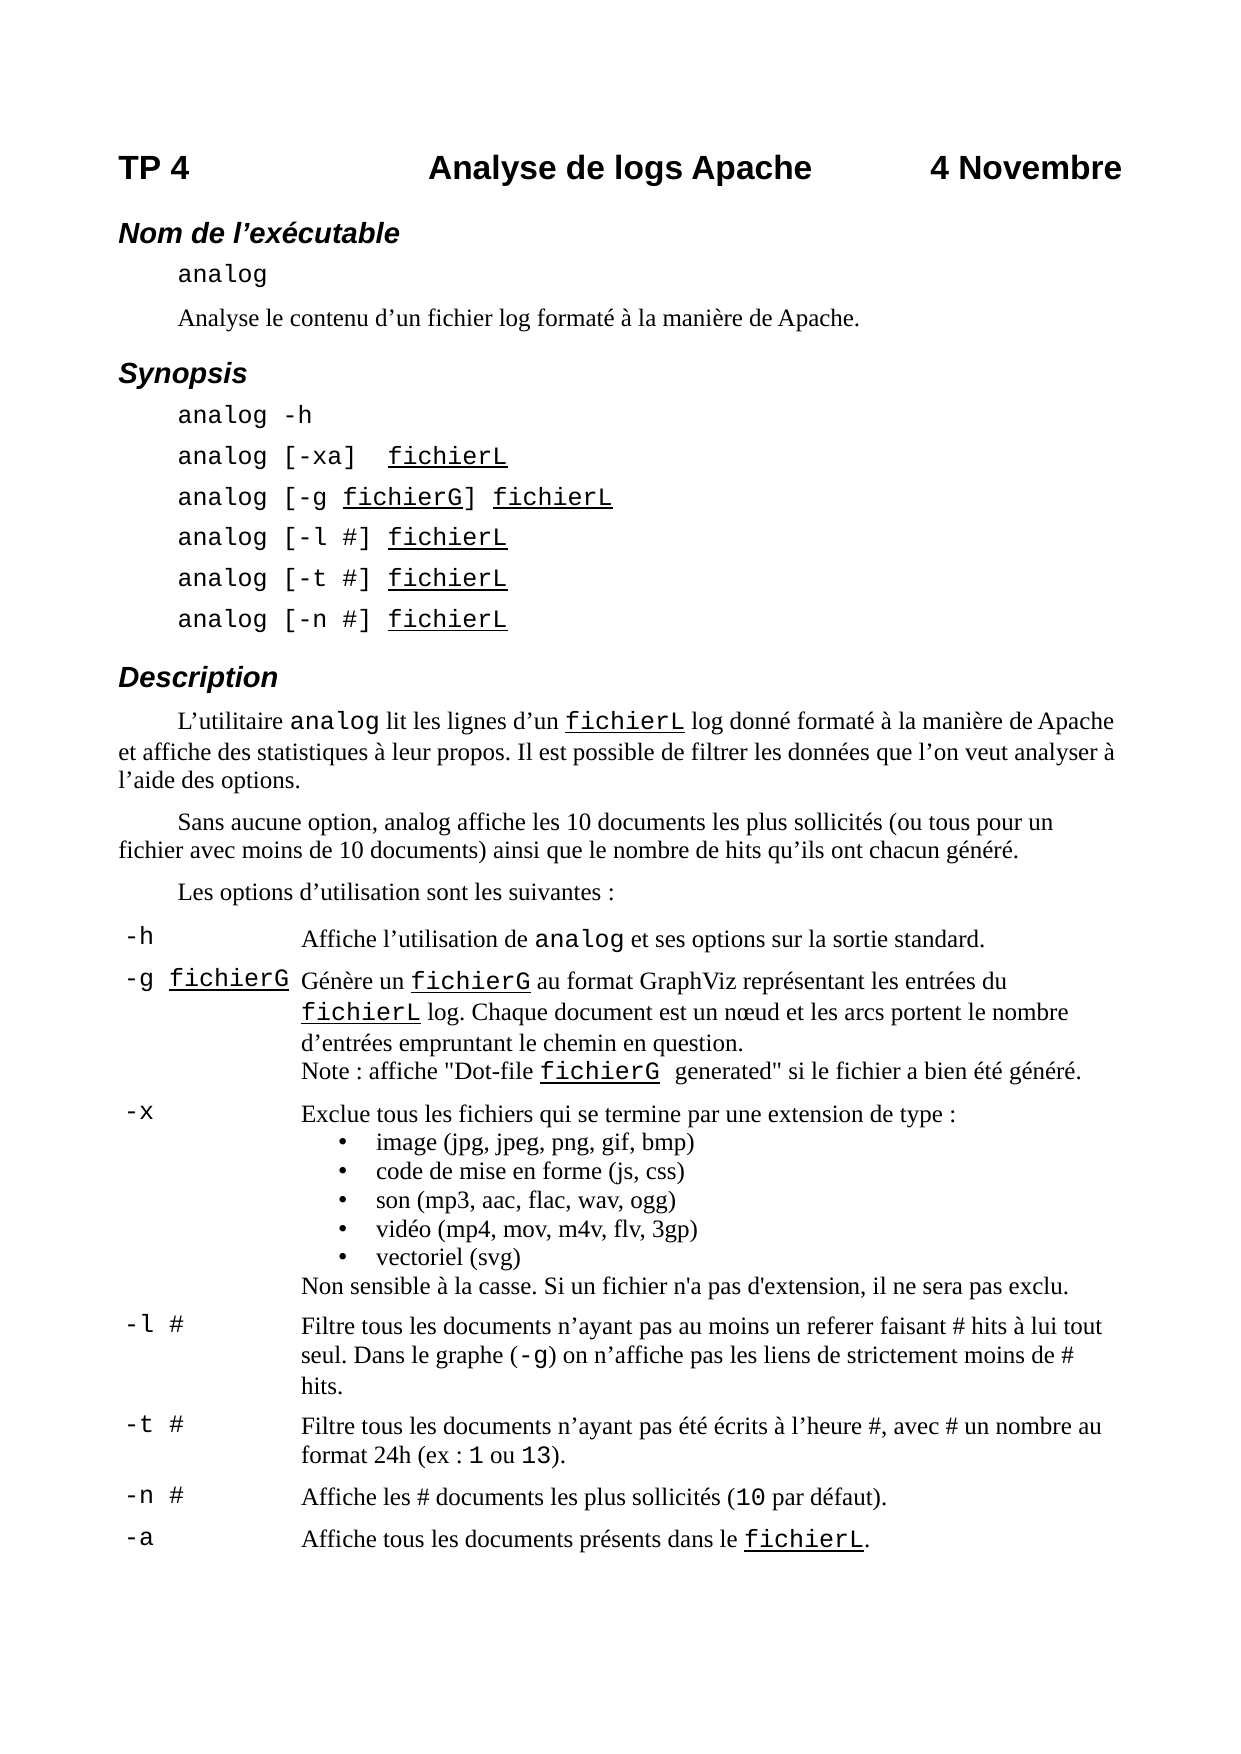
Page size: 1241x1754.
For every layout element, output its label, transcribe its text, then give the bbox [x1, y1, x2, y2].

subtitle Nom de l’exécutable [118, 216, 1122, 249]
table_cell -t # [118, 1406, 295, 1477]
text Les options d’utilisation sont les suivantes : [118, 877, 1122, 906]
table_cell Filtre tous les documents n’ayant pas été écrits à l’heure #, avec # un nombre au format 24h (ex : 1 ou 13). [295, 1406, 1122, 1477]
table_cell -a [118, 1519, 295, 1561]
subtitle Description [118, 660, 1122, 693]
text analog [-n #] fichierL [118, 607, 1122, 635]
text Analyse le contenu d’un fichier log formaté à la manière de Apache. [118, 303, 1122, 331]
table_cell -n # [118, 1477, 295, 1519]
text analog [-xa] fichierL [118, 443, 1122, 472]
subtitle TP 4 Analyse de logs Apache 4 Novembre [118, 148, 1122, 186]
table_cell -x [118, 1093, 295, 1306]
text analog [118, 262, 1122, 290]
text Sans aucune option, analog affiche les 10 documents les plus sollicités (ou tous pour un fichier avec moins de 10 documents) ainsi que le nombre de hits qu’ils ont chacun généré. [118, 807, 1122, 864]
table_cell -g fichierG [118, 960, 295, 1093]
table_header Affiche l’utilisation de analog et ses options sur la sortie standard. [295, 918, 1122, 960]
text analog [-g fichierG] fichierL [118, 484, 1122, 512]
subtitle Synopsis [118, 356, 1122, 390]
table_header -h [118, 918, 295, 960]
text analog [-t #] fichierL [118, 566, 1122, 594]
table_cell Affiche tous les documents présents dans le fichierL. [295, 1519, 1122, 1561]
table_cell Filtre tous les documents n’ayant pas au moins un referer faisant # hits à lui tout seul. Dans le graphe (-g) on n’affiche pas les liens de strictement moins de # hits. [295, 1306, 1122, 1406]
table_cell -l # [118, 1306, 295, 1406]
text L’utilitaire analog lit les lignes d’un fichierL log donné formaté à la manière de Apache et affiche des statistiques à leur propos. Il est possible de filtrer les données que l’on veut analyser à l’aide des options. [118, 706, 1122, 794]
text analog -h [118, 402, 1122, 431]
table_cell Affiche les # documents les plus sollicités (10 par défaut). [295, 1477, 1122, 1519]
text analog [-l #] fichierL [118, 525, 1122, 553]
table_cell Exclue tous les fichiers qui se termine par une extension de type : image (jpg, jpeg, png, gif, bmp) code de mise en forme (js, css) son (mp3, aac, flac, wav, ogg) vidéo (mp4, mov, m4v, flv, 3gp) vectoriel (svg) Non sensible à la casse. Si un fichier n'a pas d'extension, il ne sera pas exclu. [295, 1093, 1122, 1306]
table_cell Génère un fichierG au format GraphViz représentant les entrées du fichierL log. Chaque document est un nœud et les arcs portent le nombre d’entrées empruntant le chemin en question. Note : affiche "Dot-file fichierG generated" si le fichier a bien été généré. [295, 960, 1122, 1093]
